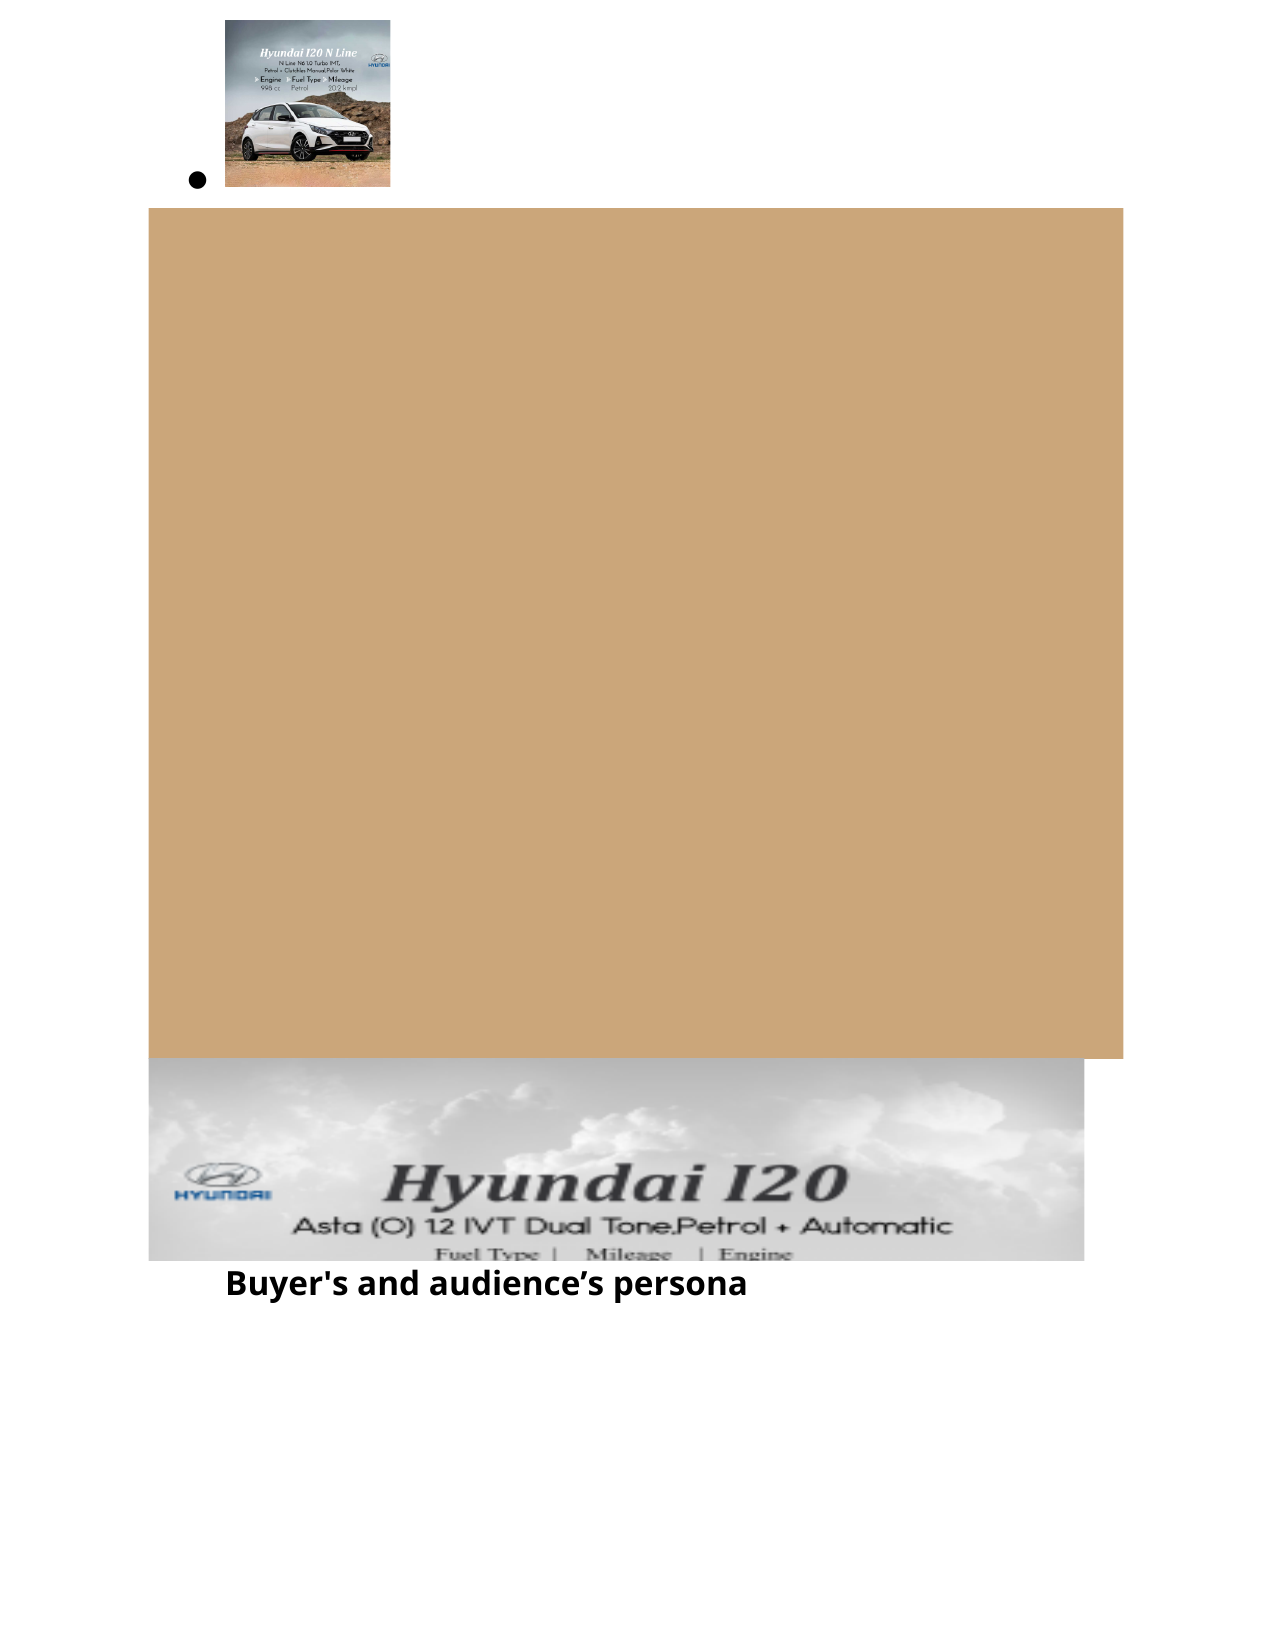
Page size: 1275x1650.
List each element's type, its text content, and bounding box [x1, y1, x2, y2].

subtitle Buyer's and audience’s persona [225, 1260, 1125, 1305]
picture [148, 208, 1124, 1261]
picture [225, 20, 391, 187]
